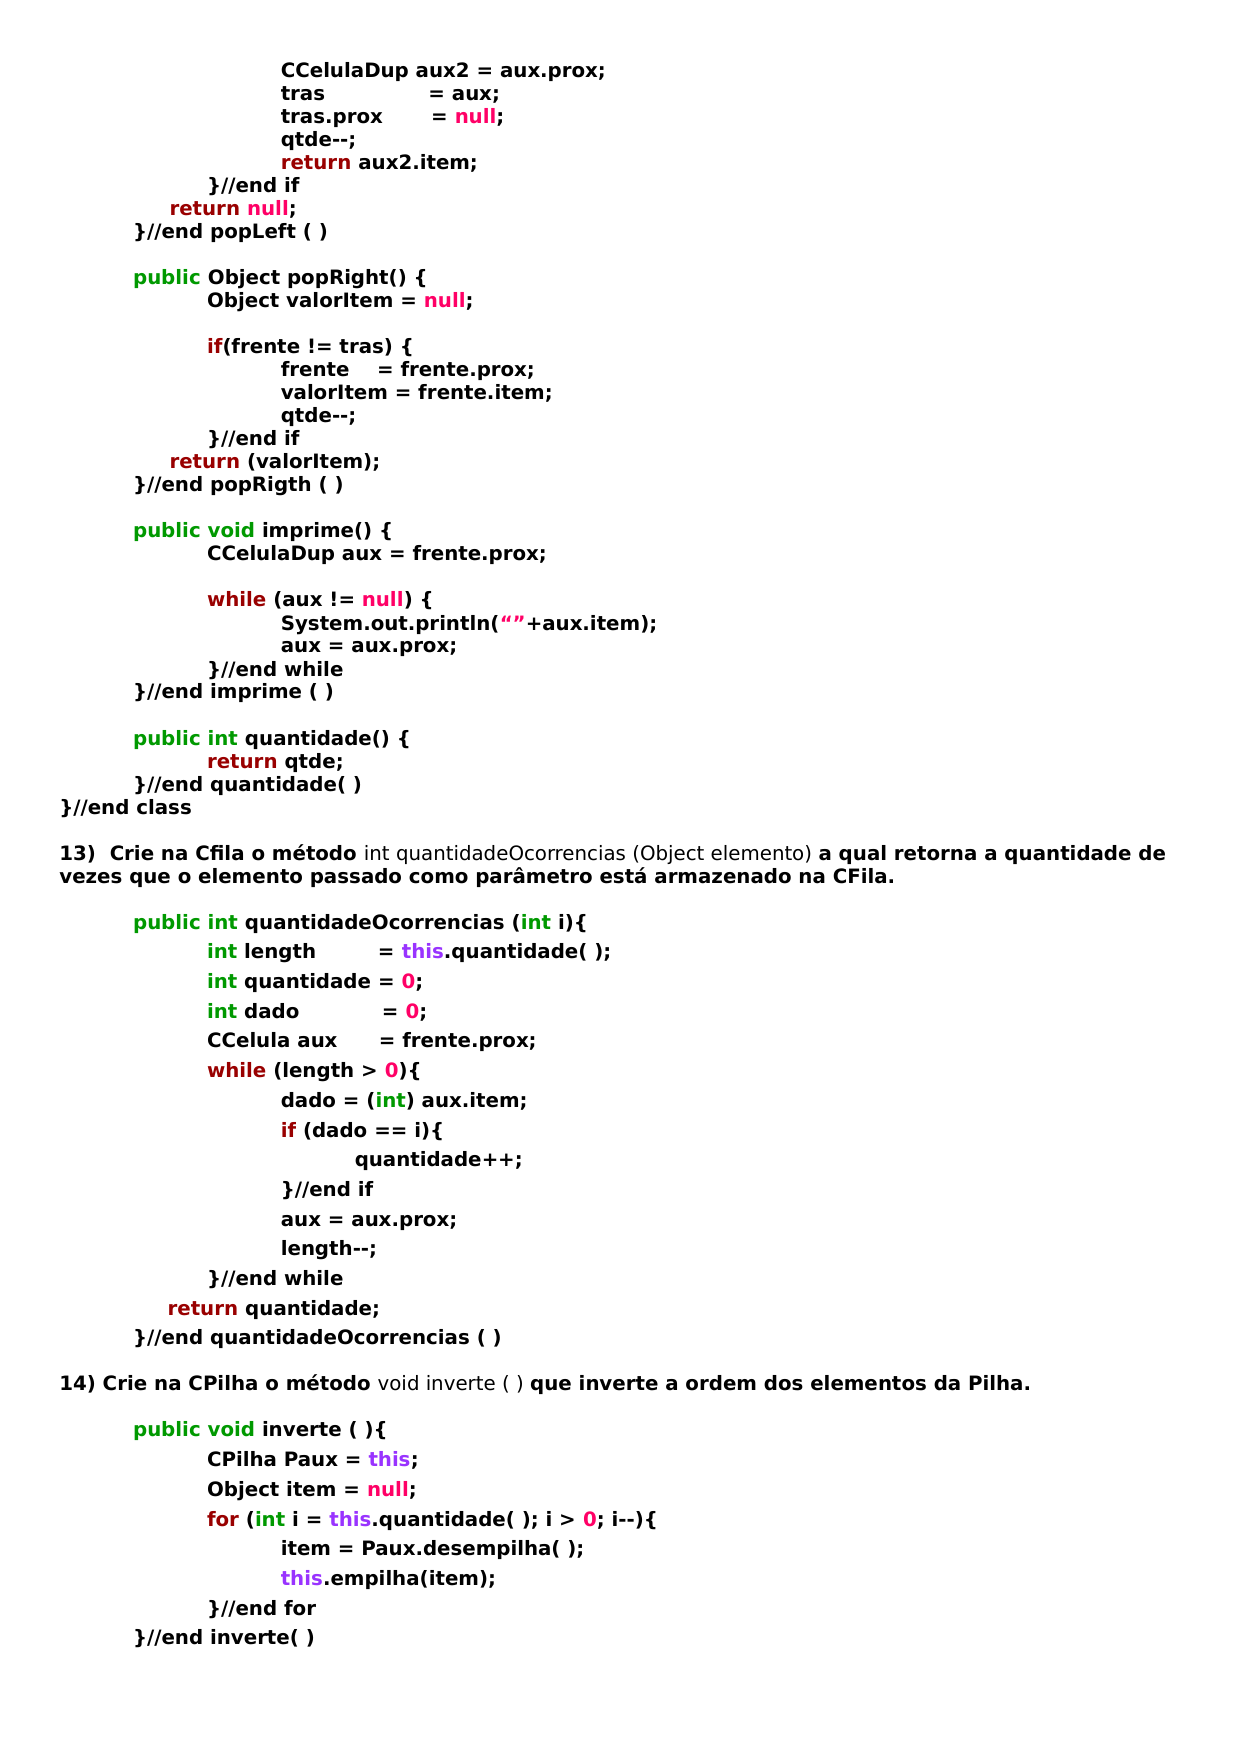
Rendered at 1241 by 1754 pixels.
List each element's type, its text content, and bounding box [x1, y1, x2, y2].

text }//end imprime ( ) [59, 681, 1181, 704]
text frente = frente.prox; [59, 358, 1181, 381]
text Object valorItem = null; [59, 289, 1181, 312]
text tras = aux; [59, 82, 1181, 105]
text dado = (int) aux.item; [59, 1082, 1181, 1112]
text int dado = 0; [59, 993, 1181, 1023]
text }//end if [59, 1171, 1181, 1201]
text aux = aux.prox; [59, 1201, 1181, 1231]
text System.out.println(“”+aux.item); [59, 612, 1181, 634]
text }//end popLeft ( ) [59, 220, 1181, 243]
text CPilha Paux = this; [59, 1442, 1181, 1471]
text public void imprime() { [59, 519, 1181, 542]
text return aux2.item; [59, 151, 1181, 174]
text }//end if [59, 427, 1181, 450]
text if (dado == i){ [59, 1112, 1181, 1142]
text Object item = null; [59, 1471, 1181, 1501]
text }//end inverte( ) [59, 1620, 1181, 1649]
text while (aux != null) { [59, 588, 1181, 612]
text public int quantidadeOcorrencias (int i){ [59, 911, 1181, 934]
text 13) Crie na Cfila o método int quantidadeOcorrencias (Object elemento) a qual retorna a quantidade de vezes que o elemento passado como parâmetro está armazenado na CFila. [59, 842, 1181, 888]
text }//end class [59, 796, 1181, 819]
text return qtde; [59, 750, 1181, 773]
text tras.prox = null; [59, 105, 1181, 128]
text valorItem = frente.item; [59, 381, 1181, 404]
text if(frente != tras) { [59, 335, 1181, 358]
text aux = aux.prox; [59, 634, 1181, 658]
text length--; [59, 1231, 1181, 1260]
text quantidade++; [59, 1142, 1181, 1171]
text }//end quantidade( ) [59, 773, 1181, 796]
text public Object popRight() { [59, 266, 1181, 289]
text return null; [59, 197, 1181, 220]
text int quantidade = 0; [59, 963, 1181, 993]
text this.empilha(item); [59, 1560, 1181, 1590]
text return quantidade; [59, 1290, 1181, 1320]
text CCelulaDup aux = frente.prox; [59, 542, 1181, 566]
text }//end while [59, 658, 1181, 681]
text }//end for [59, 1590, 1181, 1620]
text }//end if [59, 174, 1181, 197]
text }//end quantidadeOcorrencias ( ) [59, 1320, 1181, 1349]
text CCelula aux = frente.prox; [59, 1023, 1181, 1053]
text item = Paux.desempilha( ); [59, 1531, 1181, 1560]
text }//end while [59, 1260, 1181, 1290]
text }//end popRigth ( ) [59, 473, 1181, 496]
text int length = this.quantidade( ); [59, 934, 1181, 963]
text for (int i = this.quantidade( ); i > 0; i--){ [59, 1501, 1181, 1531]
text return (valorItem); [59, 450, 1181, 473]
text qtde--; [59, 404, 1181, 427]
text public void inverte ( ){ [59, 1418, 1181, 1442]
text while (length > 0){ [59, 1053, 1181, 1082]
text qtde--; [59, 128, 1181, 151]
text public int quantidade() { [59, 727, 1181, 750]
text 14) Crie na CPilha o método void inverte ( ) que inverte a ordem dos elementos da Pilha. [59, 1372, 1181, 1396]
text CCelulaDup aux2 = aux.prox; [59, 59, 1181, 82]
